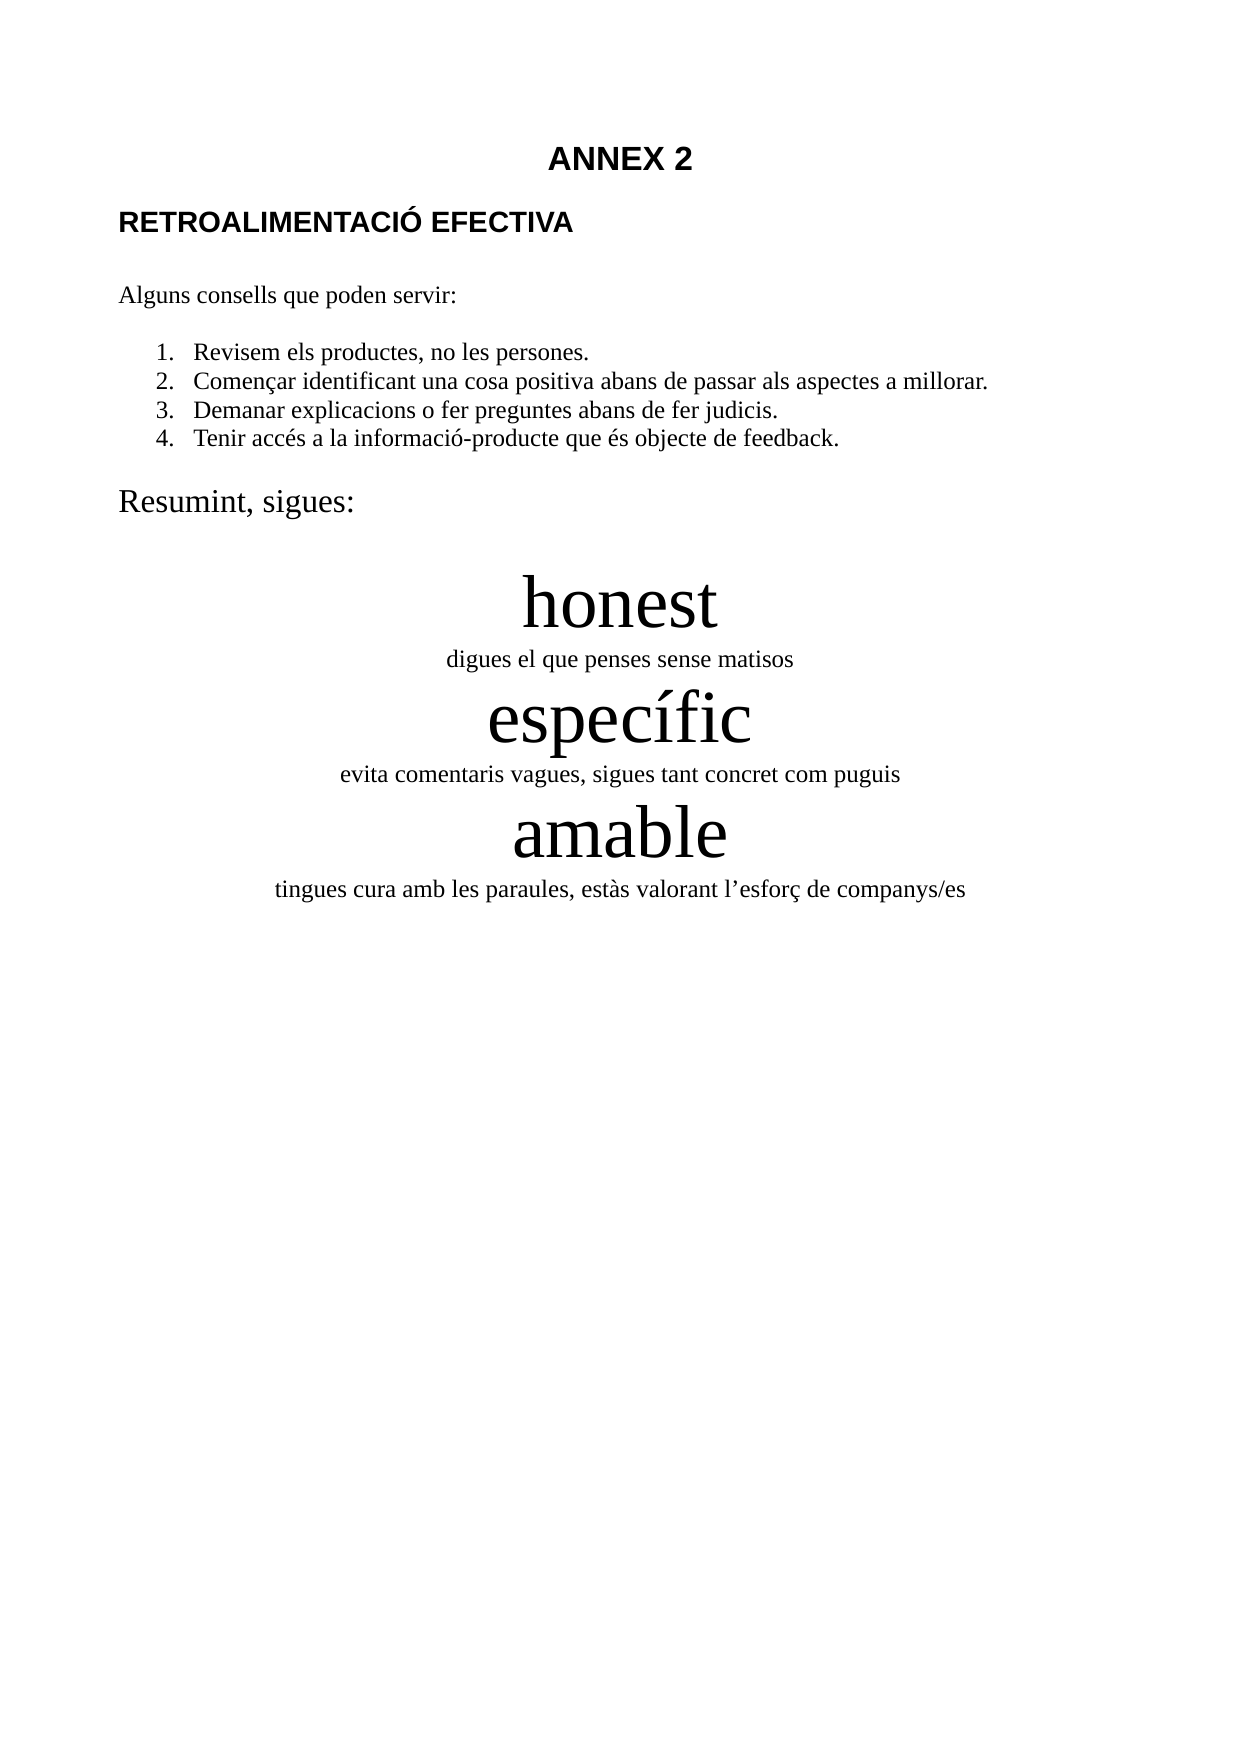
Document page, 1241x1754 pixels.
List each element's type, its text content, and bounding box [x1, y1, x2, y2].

subtitle RETROALIMENTACIÓ EFECTIVA [118, 205, 1122, 238]
list Començar identificant una cosa positiva abans de passar als aspectes a millorar. [156, 366, 1122, 395]
text honest [118, 558, 1122, 644]
text amable [118, 788, 1122, 874]
list Tenir accés a la informació-producte que és objecte de feedback. [156, 423, 1122, 452]
text Resumint, sigues: [118, 481, 1122, 519]
text evita comentaris vagues, sigues tant concret com puguis [118, 759, 1122, 788]
text tingues cura amb les paraules, estàs valorant l’esforç de companys/es [118, 874, 1122, 903]
text Alguns consells que poden servir: [118, 280, 1122, 308]
list Demanar explicacions o fer preguntes abans de fer judicis. [156, 395, 1122, 423]
text específic [118, 673, 1122, 759]
list Revisem els productes, no les persones. [156, 337, 1122, 366]
text digues el que penses sense matisos [118, 644, 1122, 673]
subtitle ANNEX 2 [118, 139, 1122, 178]
